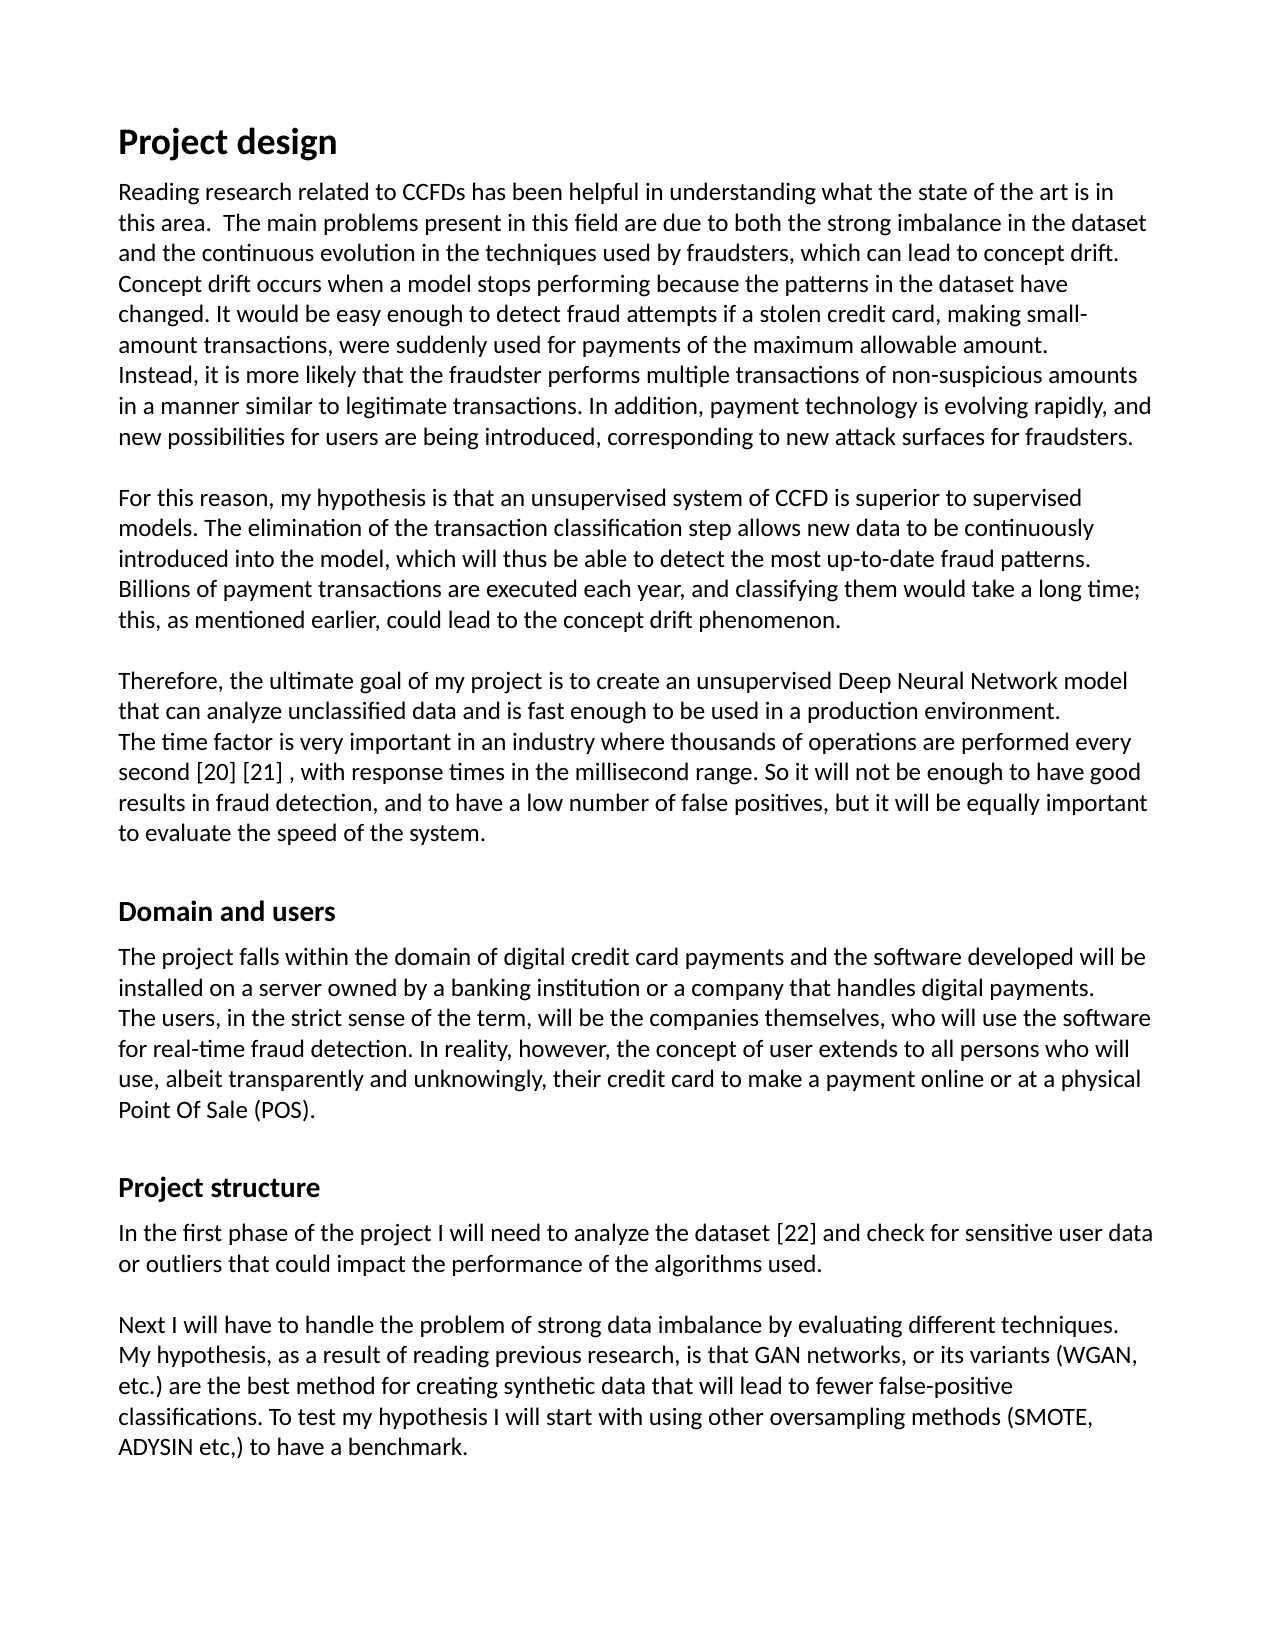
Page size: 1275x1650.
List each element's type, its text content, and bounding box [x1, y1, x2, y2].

text In the first phase of the project I will need to analyze the dataset [22] and check for sensitive user data or outliers that could impact the performance of the algorithms used. [118, 1217, 1157, 1278]
subtitle Project design [118, 118, 1157, 164]
text Therefore, the ultimate goal of my project is to create an unsupervised Deep Neural Network model that can analyze unclassified data and is fast enough to be used in a production environment. [118, 665, 1157, 726]
text Next I will have to handle the problem of strong data imbalance by evaluating different techniques. My hypothesis, as a result of reading previous research, is that GAN networks, or its variants (WGAN, etc.) are the best method for creating synthetic data that will lead to fewer false-positive classifications. To test my hypothesis I will start with using other oversampling methods (SMOTE, ADYSIN etc,) to have a benchmark. [118, 1309, 1157, 1462]
text For this reason, my hypothesis is that an unsupervised system of CCFD is superior to supervised models. The elimination of the transaction classification step allows new data to be continuously introduced into the model, which will thus be able to detect the most up-to-date fraud patterns. Billions of payment transactions are executed each year, and classifying them would take a long time; this, as mentioned earlier, could lead to the concept drift phenomenon. [118, 482, 1157, 634]
text The time factor is very important in an industry where thousands of operations are performed every second [20] [21] , with response times in the millisecond range. So it will not be enough to have good results in fraud detection, and to have a low number of false positives, but it will be equally important to evaluate the speed of the system. [118, 726, 1157, 848]
subtitle Project structure [118, 1169, 1157, 1205]
text Reading research related to CCFDs has been helpful in understanding what the state of the art is in this area. The main problems present in this field are due to both the strong imbalance in the dataset and the continuous evolution in the techniques used by fraudsters, which can lead to concept drift. [118, 176, 1157, 268]
subtitle Domain and users [118, 893, 1157, 929]
text Instead, it is more likely that the fraudster performs multiple transactions of non-suspicious amounts in a manner similar to legitimate transactions. In addition, payment technology is evolving rapidly, and new possibilities for users are being introduced, corresponding to new attack surfaces for fraudsters. [118, 359, 1157, 451]
text Concept drift occurs when a model stops performing because the patterns in the dataset have changed. It would be easy enough to detect fraud attempts if a stolen credit card, making small-amount transactions, were suddenly used for payments of the maximum allowable amount. [118, 268, 1157, 359]
text The project falls within the domain of digital credit card payments and the software developed will be installed on a server owned by a banking institution or a company that handles digital payments. [118, 941, 1157, 1002]
text The users, in the strict sense of the term, will be the companies themselves, who will use the software for real-time fraud detection. In reality, however, the concept of user extends to all persons who will use, albeit transparently and unknowingly, their credit card to make a payment online or at a physical Point Of Sale (POS). [118, 1002, 1157, 1124]
